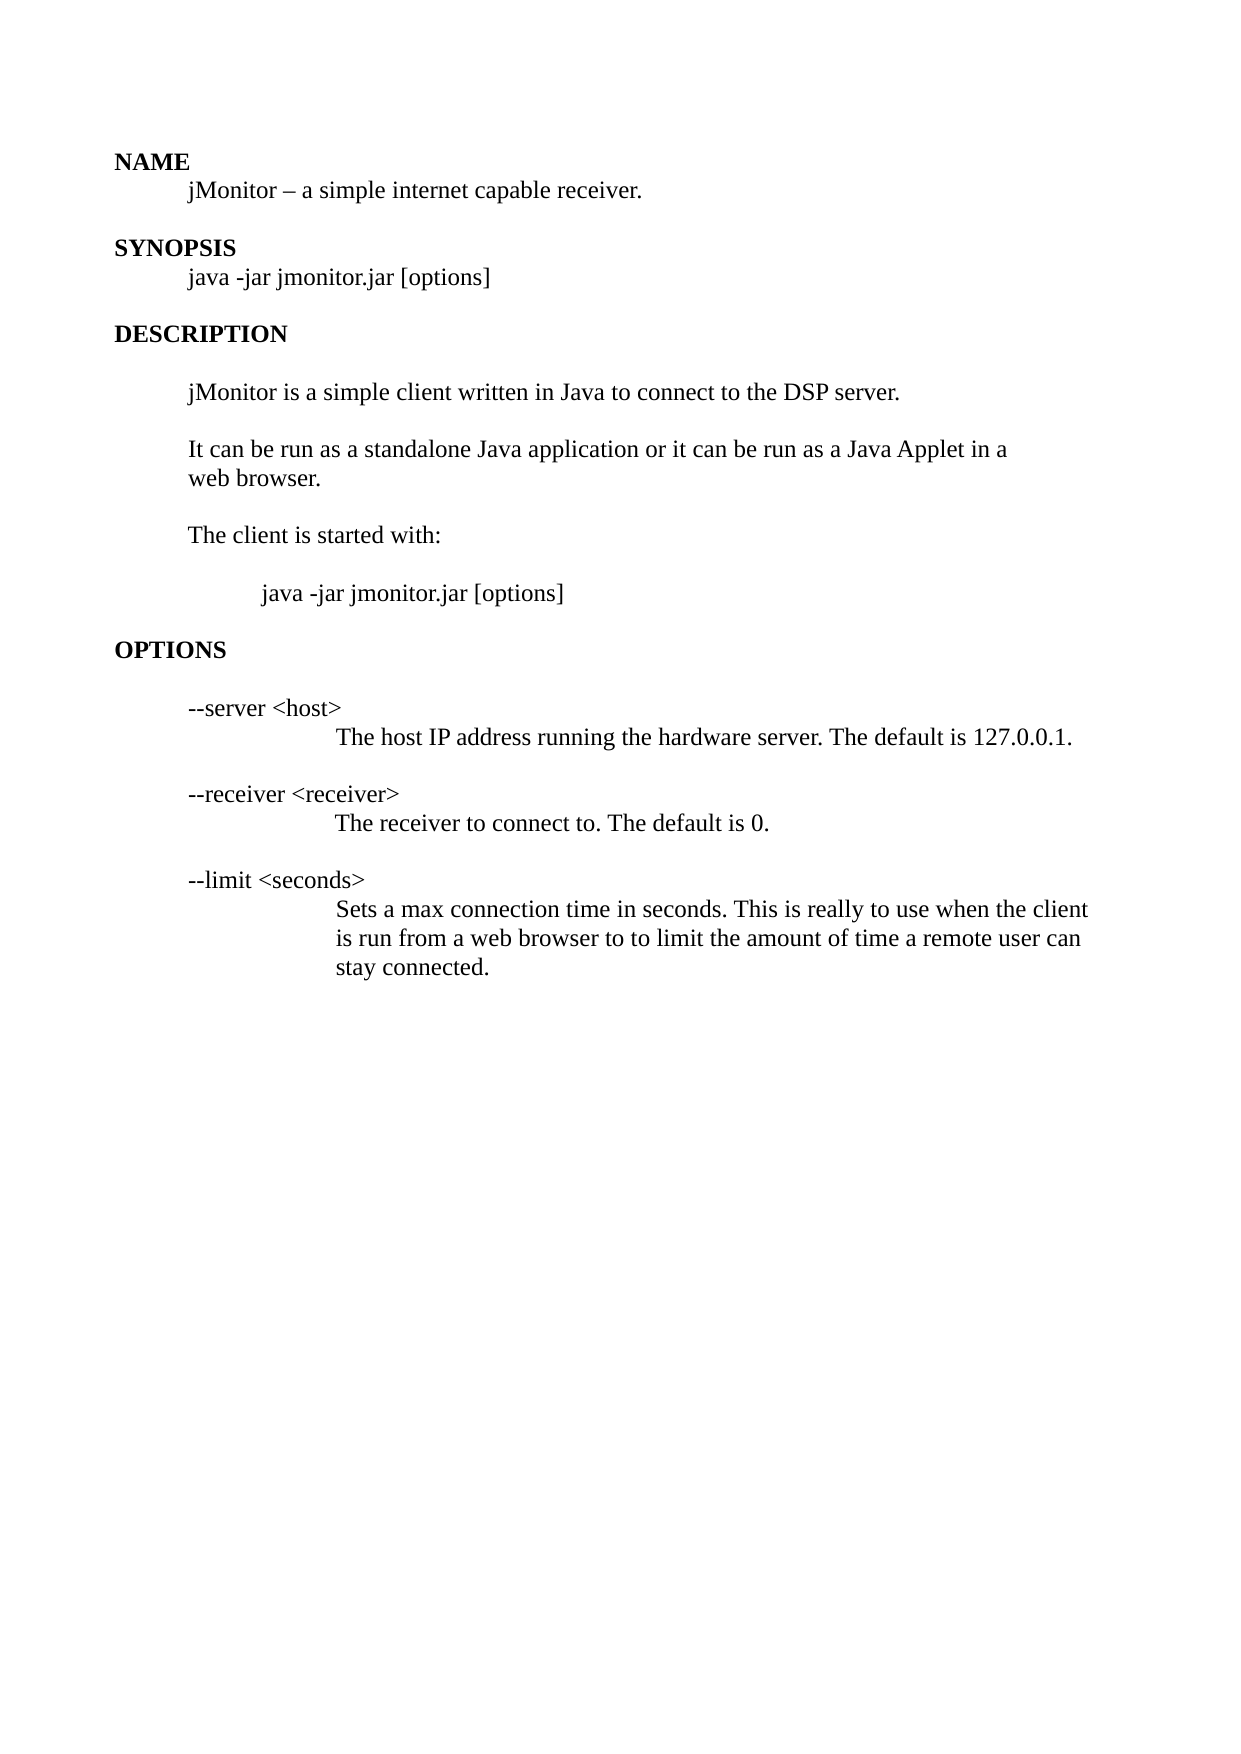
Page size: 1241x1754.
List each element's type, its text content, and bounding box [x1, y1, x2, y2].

text web browser. [114, 463, 1123, 492]
text jMonitor is a simple client written in Java to connect to the DSP server. [114, 377, 1123, 406]
text The client is started with: [187, 521, 1123, 549]
text The receiver to connect to. The default is 0. [334, 808, 1123, 837]
text NAME [114, 147, 1123, 176]
text --server <host> [114, 693, 1123, 722]
text java -jar jmonitor.jar [options] [187, 578, 1123, 607]
text stay connected. [114, 952, 1123, 981]
text Sets a max connection time in seconds. This is really to use when the client [114, 894, 1123, 923]
text SYNOPSIS [114, 233, 1123, 262]
text java -jar jmonitor.jar [options] [114, 262, 1123, 291]
text --limit <seconds> [114, 866, 1123, 894]
text jMonitor – a simple internet capable receiver. [114, 176, 1123, 204]
text is run from a web browser to to limit the amount of time a remote user can [114, 923, 1123, 952]
text --receiver <receiver> [112, 779, 1123, 808]
text The host IP address running the hardware server. The default is 127.0.0.1. [114, 722, 1123, 751]
text DESCRIPTION [114, 319, 1123, 348]
text It can be run as a standalone Java application or it can be run as a Java Applet in a [114, 434, 1123, 463]
text OPTIONS [114, 636, 1123, 664]
